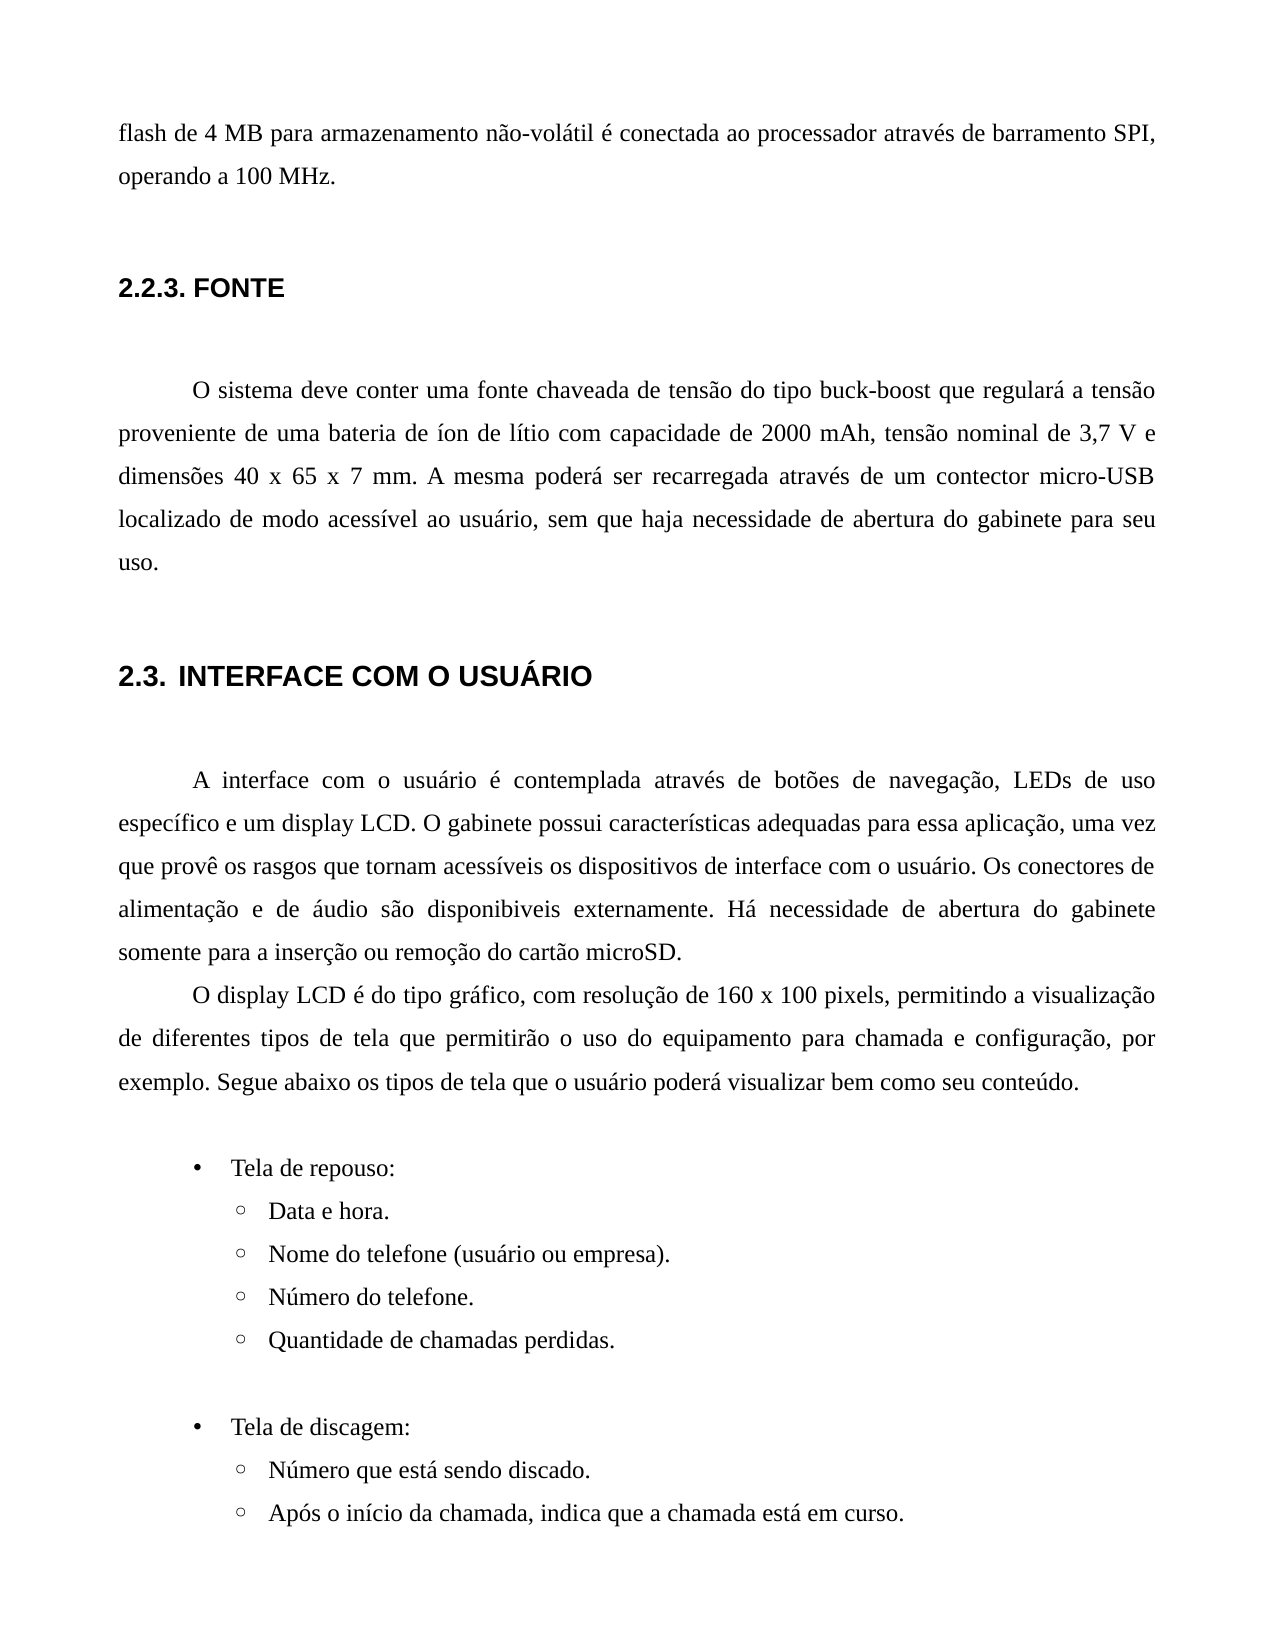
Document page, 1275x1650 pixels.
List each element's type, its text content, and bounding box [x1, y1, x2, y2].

list Data e hora. [231, 1196, 1157, 1225]
list Tela de discagem: [193, 1412, 1157, 1440]
list Após o início da chamada, indica que a chamada está em curso. [231, 1498, 1157, 1527]
list Nome do telefone (usuário ou empresa). [231, 1239, 1157, 1268]
list Número do telefone. [231, 1282, 1157, 1311]
subtitle FONTE [118, 272, 1157, 304]
text A interface com o usuário é contemplada através de botões de navegação, LEDs de uso específico e um display LCD. O gabinete possui características adequadas para essa aplicação, uma vez que provê os rasgos que tornam acessíveis os dispositivos de interface com o usuário. Os conectores de alimentação e de áudio são disponibiveis externamente. Há necessidade de abertura do gabinete somente para a inserção ou remoção do cartão microSD. [118, 765, 1157, 966]
list Tela de repouso: [193, 1153, 1157, 1182]
list Número que está sendo discado. [231, 1455, 1157, 1483]
subtitle INTERFACE COM O USUÁRIO [118, 659, 1157, 692]
list Quantidade de chamadas perdidas. [231, 1325, 1157, 1354]
text flash de 4 MB para armazenamento não-volátil é conectada ao processador através de barramento SPI, operando a 100 MHz. [118, 118, 1157, 190]
text O sistema deve conter uma fonte chaveada de tensão do tipo buck-boost que regulará a tensão proveniente de uma bateria de íon de lítio com capacidade de 2000 mAh, tensão nominal de 3,7 V e dimensões 40 x 65 x 7 mm. A mesma poderá ser recarregada através de um contector micro-USB localizado de modo acessível ao usuário, sem que haja necessidade de abertura do gabinete para seu uso. [118, 375, 1157, 576]
text O display LCD é do tipo gráfico, com resolução de 160 x 100 pixels, permitindo a visualização de diferentes tipos de tela que permitirão o uso do equipamento para chamada e configuração, por exemplo. Segue abaixo os tipos de tela que o usuário poderá visualizar bem como seu conteúdo. [118, 980, 1157, 1095]
